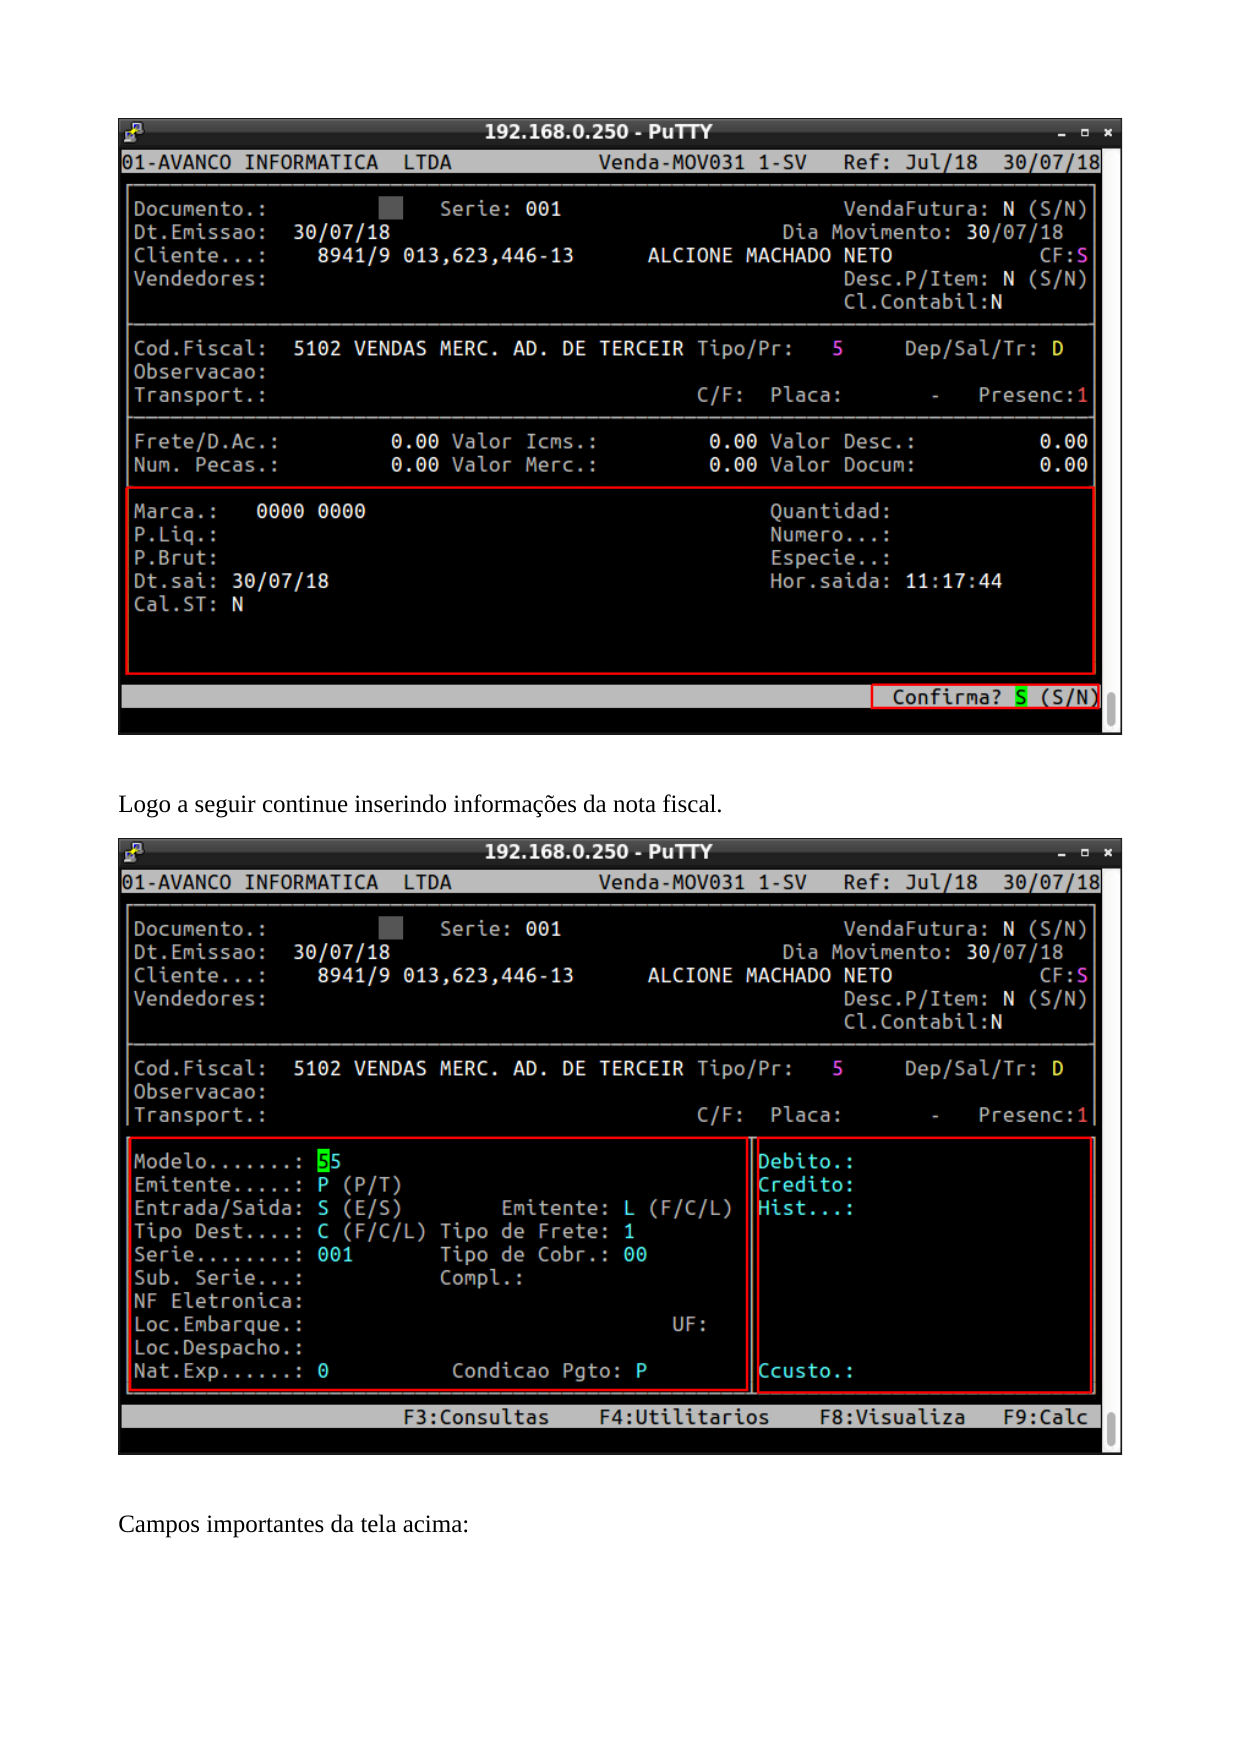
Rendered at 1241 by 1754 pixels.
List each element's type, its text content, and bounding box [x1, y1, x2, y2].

picture [118, 118, 1123, 735]
picture [118, 838, 1123, 1455]
text Campos importantes da tela acima: [118, 1509, 1122, 1538]
text Logo a seguir continue inserindo informações da nota fiscal. [118, 789, 1122, 818]
